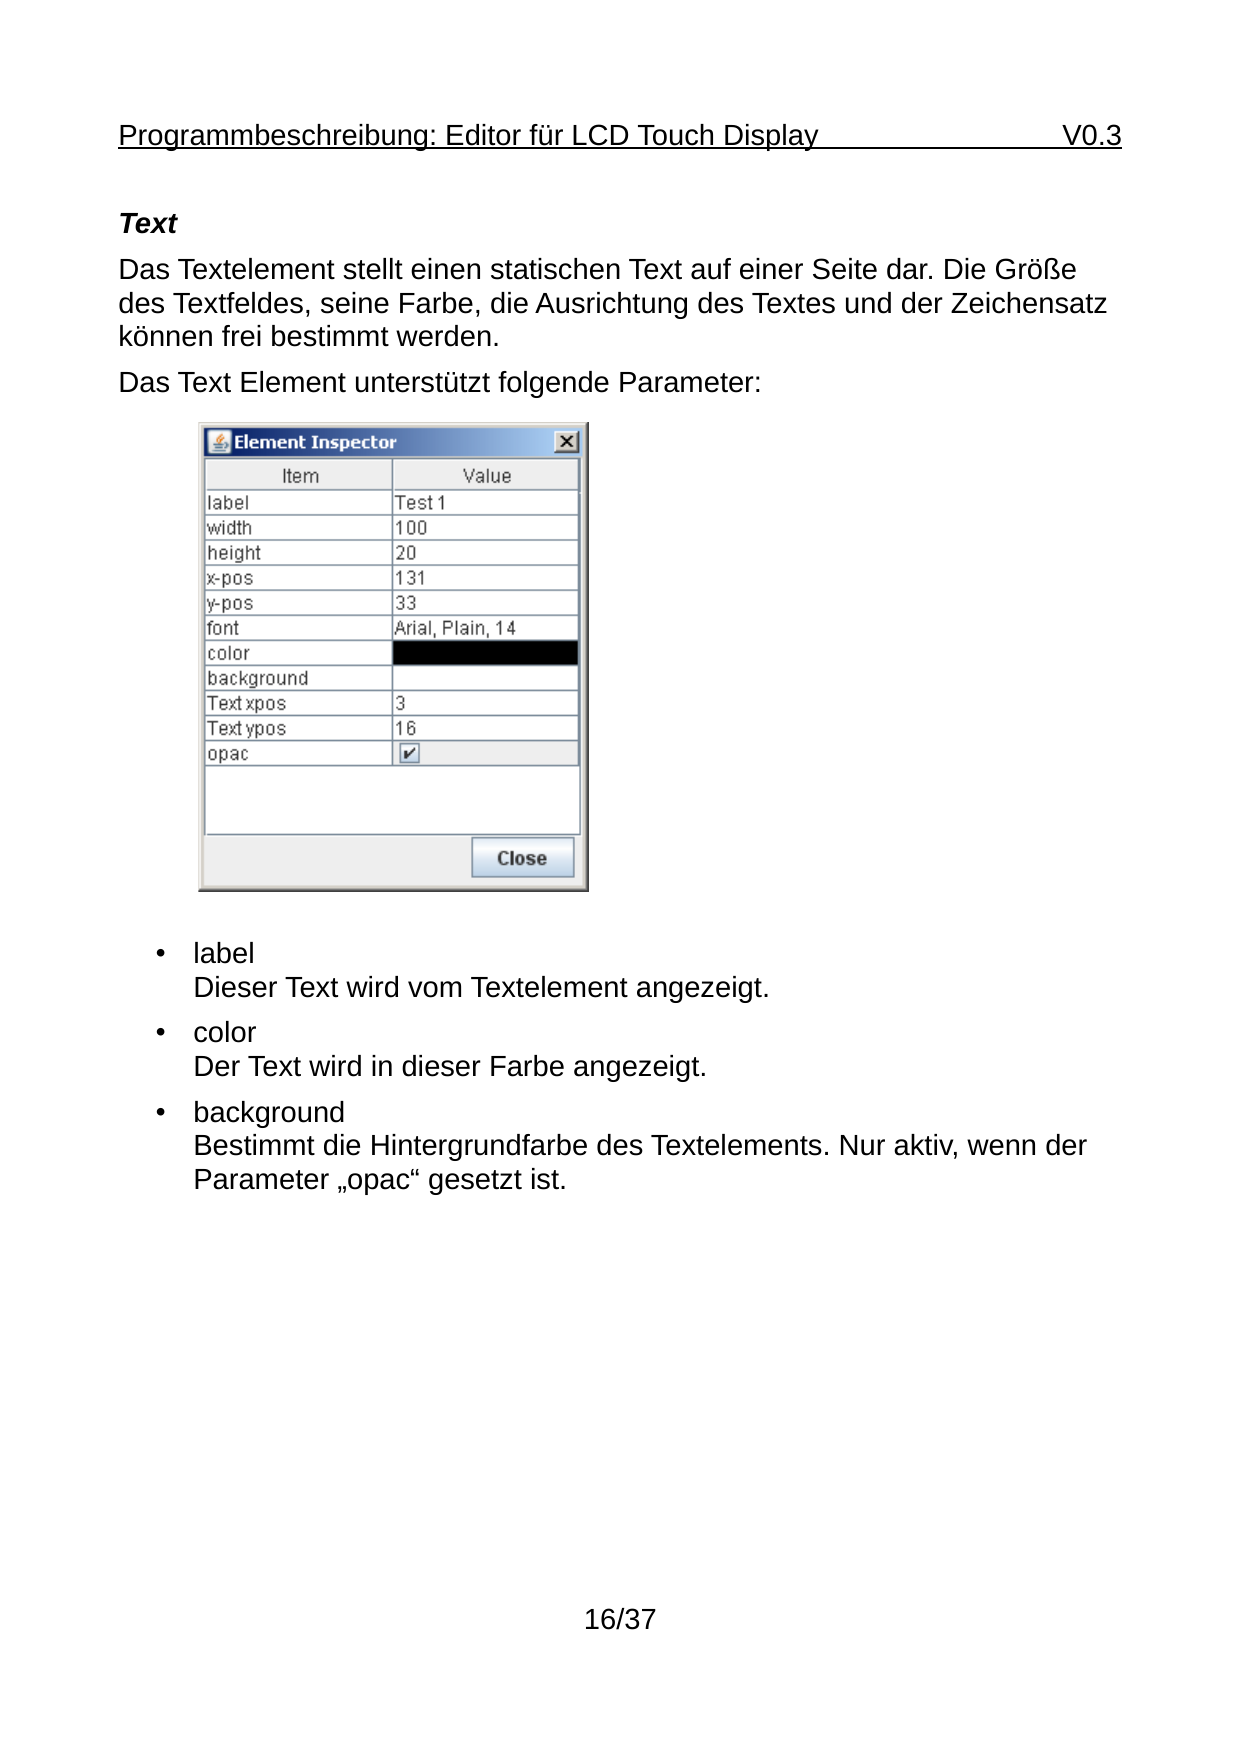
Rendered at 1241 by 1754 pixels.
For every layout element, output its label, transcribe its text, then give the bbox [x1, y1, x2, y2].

picture [198, 422, 589, 892]
list color Der Text wird in dieser Farbe angezeigt. [156, 1016, 1122, 1083]
text Das Text Element unterstützt folgende Parameter: [118, 364, 1122, 398]
list label Dieser Text wird vom Textelement angezeigt. [156, 936, 1122, 1004]
subtitle Text [118, 206, 1122, 240]
text Das Textelement stellt einen statischen Text auf einer Seite dar. Die Größe des Textfeldes, seine Farbe, die Ausrichtung des Textes und der Zeichensatz können frei bestimmt werden. [118, 252, 1122, 353]
list background Bestimmt die Hintergrundfarbe des Textelements. Nur aktiv, wenn der Parameter „opac“ gesetzt ist. [156, 1094, 1122, 1195]
